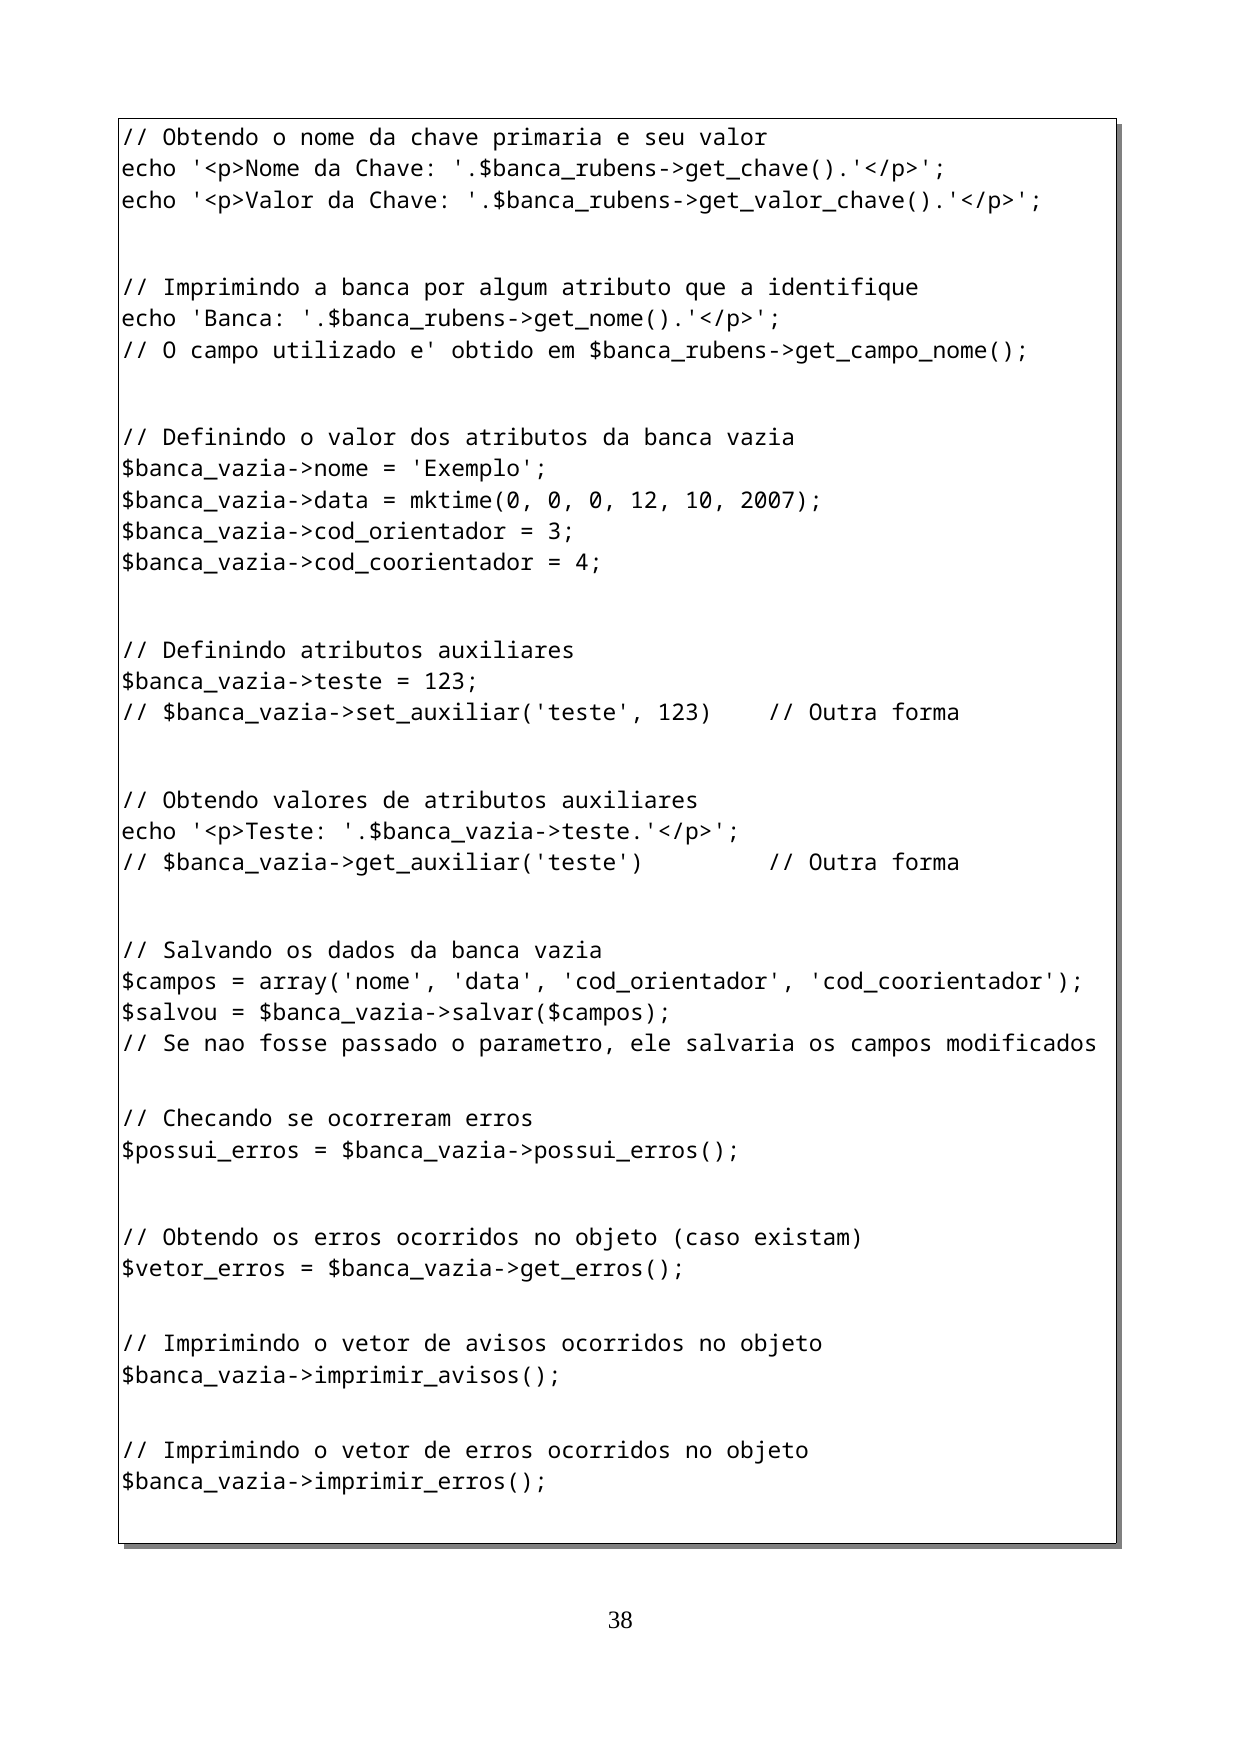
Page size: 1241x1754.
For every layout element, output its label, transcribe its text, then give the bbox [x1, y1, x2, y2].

text // Checando se ocorreram erros $possui_erros = $banca_vazia->possui_erros(); [119, 1099, 1116, 1165]
text // Imprimindo o vetor de avisos ocorridos no objeto $banca_vazia->imprimir_avisos(); [119, 1293, 1116, 1421]
text // Imprimindo a banca por algum atributo que a identifique echo 'Banca: '.$banca_rubens->get_nome().'</p>'; // O campo utilizado e' obtido em $banca_rubens->get_campo_nome(); [119, 268, 1116, 365]
text // Imprimindo o vetor de erros ocorridos no objeto $banca_vazia->imprimir_erros(); [119, 1431, 1116, 1496]
text // Obtendo os erros ocorridos no objeto (caso existam) $vetor_erros = $banca_vazia->get_erros(); [119, 1218, 1116, 1284]
text // Obtendo o nome da chave primaria e seu valor echo '<p>Nome da Chave: '.$banca_rubens->get_chave().'</p>'; echo '<p>Valor da Chave: '.$banca_rubens->get_valor_chave().'</p>'; [119, 119, 1116, 215]
text // Salvando os dados da banca vazia $campos = array('nome', 'data', 'cod_orientador', 'cod_coorientador'); $salvou = $banca_vazia->salvar($campos); // Se nao fosse passado o parametro, ele salvaria os campos modificados [119, 931, 1116, 1090]
text // Definindo o valor dos atributos da banca vazia $banca_vazia->nome = 'Exemplo'; $banca_vazia->data = mktime(0, 0, 0, 12, 10, 2007); $banca_vazia->cod_orientador = 3; $banca_vazia->cod_coorientador = 4; [119, 418, 1116, 577]
text // Obtendo valores de atributos auxiliares echo '<p>Teste: '.$banca_vazia->teste.'</p>'; // $banca_vazia->get_auxiliar('teste') // Outra forma [119, 781, 1116, 877]
text // Definindo atributos auxiliares $banca_vazia->teste = 123; // $banca_vazia->set_auxiliar('teste', 123) // Outra forma [119, 631, 1116, 727]
